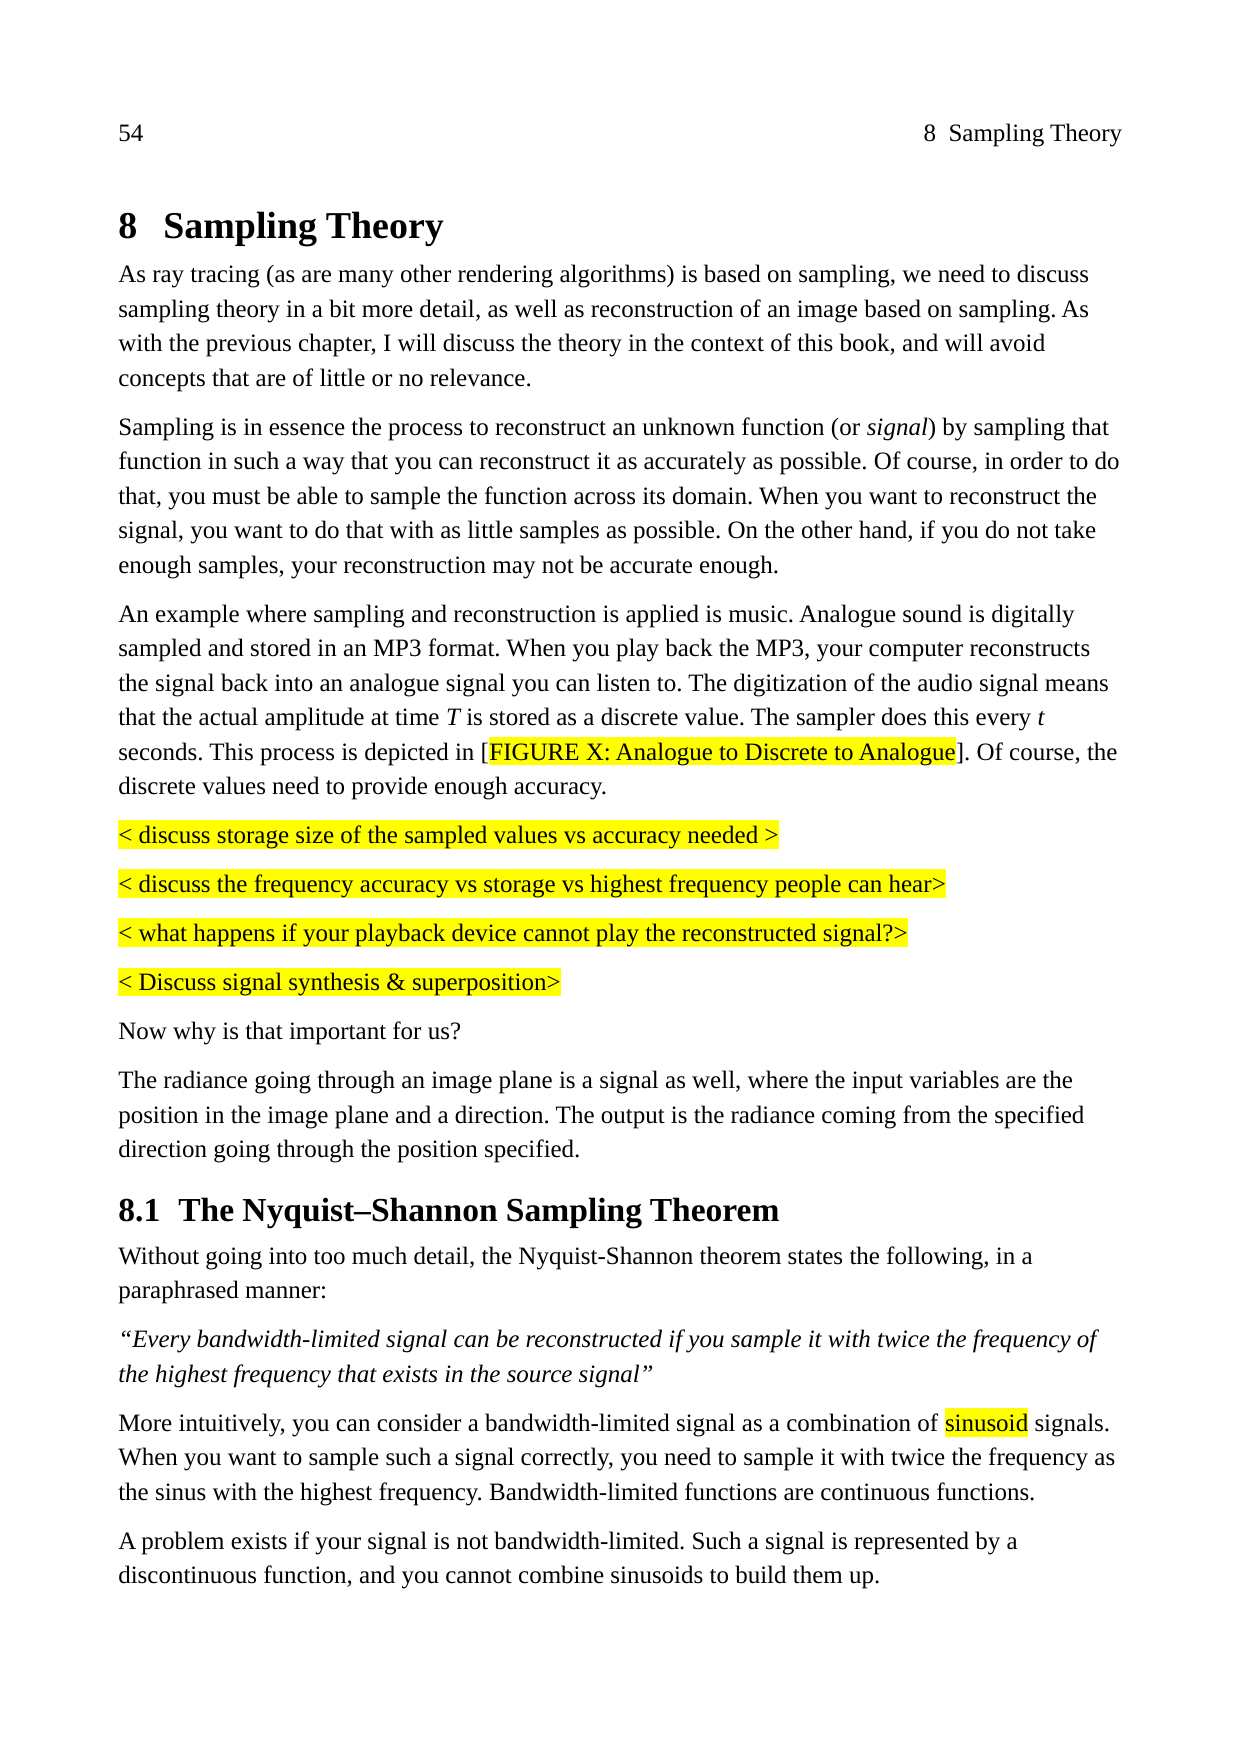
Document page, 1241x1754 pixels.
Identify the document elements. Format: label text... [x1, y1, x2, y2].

text < Discuss signal synthesis & superposition> [118, 967, 1122, 996]
text The radiance going through an image plane is a signal as well, where the input variables are the position in the image plane and a direction. The output is the radiance coming from the specified direction going through the position specified. [118, 1066, 1122, 1163]
text As ray tracing (as are many other rendering algorithms) is based on sampling, we need to discuss sampling theory in a bit more detail, as well as reconstruction of an image based on sampling. As with the previous chapter, I will discuss the theory in the context of this book, and will avoid concepts that are of little or no relevance. [118, 259, 1122, 391]
text Now why is that important for us? [118, 1016, 1122, 1045]
text < discuss the frequency accuracy vs storage vs highest frequency people can hear> [118, 869, 1122, 898]
text < what happens if your playback device cannot play the reconstructed signal?> [118, 918, 1122, 947]
text “Every bandwidth-limited signal can be reconstructed if you sample it with twice the frequency of the highest frequency that exists in the source signal” [118, 1324, 1122, 1388]
text < discuss storage size of the sampled values vs accuracy needed > [118, 820, 1122, 849]
text Sampling is in essence the process to reconstruct an unknown function (or signal) by sampling that function in such a way that you can reconstruct it as accurately as possible. Of course, in order to do that, you must be able to sample the function across its domain. When you want to reconstruct the signal, you want to do that with as little samples as possible. On the other hand, if you do not take enough samples, your reconstruction may not be accurate enough. [118, 412, 1122, 578]
text Without going into too much detail, the Nyquist-Shannon theorem states the following, in a paraphrased manner: [118, 1241, 1122, 1304]
subtitle Sampling Theory [118, 203, 1122, 247]
subtitle The Nyquist–Shannon Sampling Theorem [118, 1190, 1122, 1228]
text An example where sampling and reconstruction is applied is music. Analogue sound is digitally sampled and stored in an MP3 format. When you play back the MP3, your computer reconstructs the signal back into an analogue signal you can listen to. The digitization of the audio signal means that the actual amplitude at time T is stored as a discrete value. The sampler does this every t seconds. This process is depicted in [FIGURE X: Analogue to Discrete to Analogue]. Of course, the discrete values need to provide enough accuracy. [118, 599, 1122, 800]
text A problem exists if your signal is not bandwidth-limited. Such a signal is represented by a discontinuous function, and you cannot combine sinusoids to build them up. [118, 1526, 1122, 1589]
text More intuitively, you can consider a bandwidth-limited signal as a combination of sinusoid signals. When you want to sample such a signal correctly, you need to sample it with twice the frequency as the sinus with the highest frequency. Bandwidth-limited functions are continuous functions. [118, 1408, 1122, 1506]
